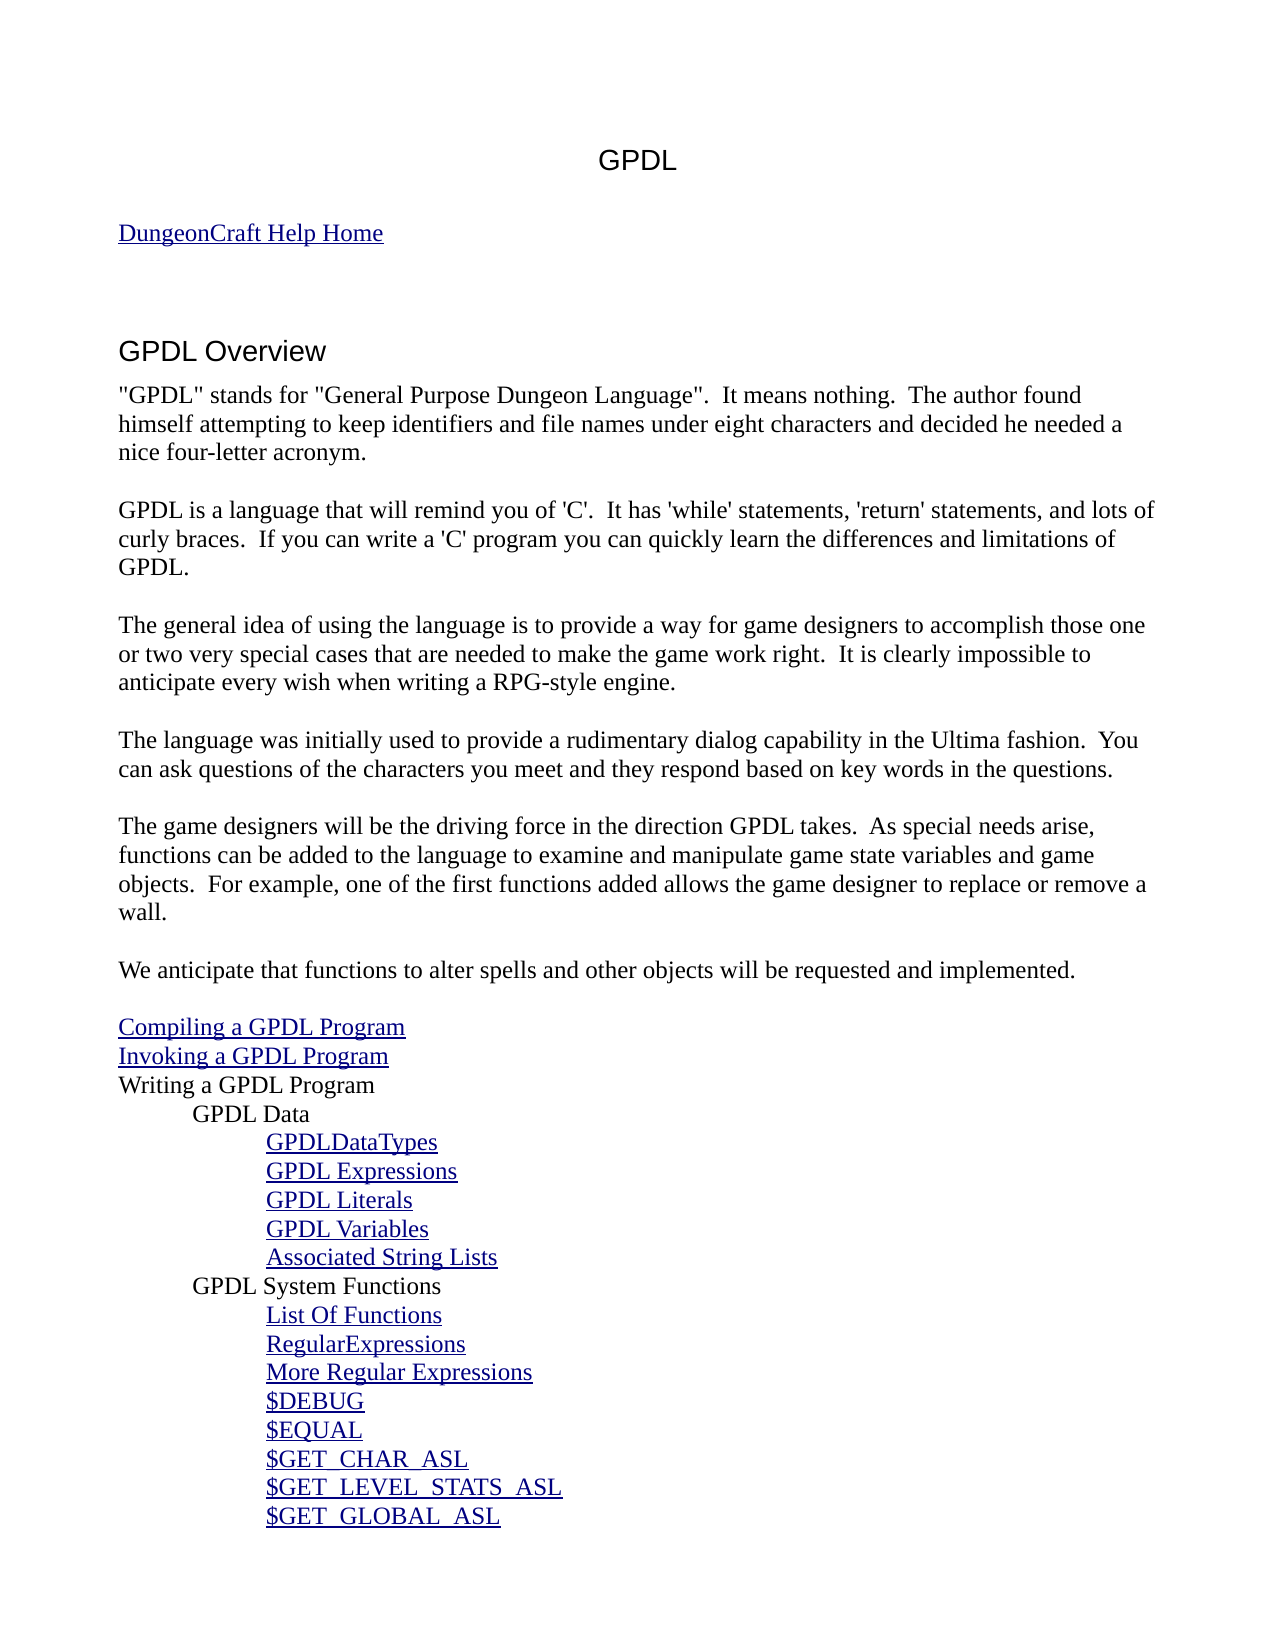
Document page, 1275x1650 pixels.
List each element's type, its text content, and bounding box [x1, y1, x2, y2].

subtitle GPDL [118, 143, 1157, 177]
text The general idea of using the language is to provide a way for game designers to accomplish those one or two very special cases that are needed to make the game work right. It is clearly impossible to anticipate every wish when writing a RPG-style engine. [118, 610, 1157, 696]
text We anticipate that functions to alter spells and other objects will be requested and implemented. [118, 955, 1157, 984]
text Invoking a GPDL Program [118, 1041, 1157, 1070]
text Compiling a GPDL Program [118, 1012, 1157, 1041]
subtitle GPDL Overview [118, 300, 1157, 367]
text The language was initially used to provide a rudimentary dialog capability in the Ultima fashion. You can ask questions of the characters you meet and they respond based on key words in the questions. [118, 725, 1157, 782]
text Writing a GPDL Program [118, 1070, 1157, 1099]
text GPDL System Functions [192, 1271, 1157, 1300]
text GPDL is a language that will remind you of 'C'. It has 'while' statements, 'return' statements, and lots of curly braces. If you can write a 'C' program you can quickly learn the differences and limitations of GPDL. [118, 495, 1157, 581]
text GPDL Data [192, 1099, 1157, 1127]
text List Of Functions RegularExpressions More Regular Expressions $DEBUG $EQUAL $GET_CHAR_ASL $GET_LEVEL_STATS_ASL $GET_GLOBAL_ASL [266, 1300, 1157, 1530]
text The game designers will be the driving force in the direction GPDL takes. As special needs arise, functions can be added to the language to examine and manipulate game state variables and game objects. For example, one of the first functions added allows the game designer to replace or remove a wall. [118, 811, 1157, 926]
text "GPDL" stands for "General Purpose Dungeon Language". It means nothing. The author found himself attempting to keep identifiers and file names under eight characters and decided he needed a nice four-letter acronym. [118, 380, 1157, 466]
text GPDLDataTypes GPDL Expressions GPDL Literals GPDL Variables Associated String Lists [266, 1127, 1157, 1271]
text DungeonCraft Help Home [118, 218, 1157, 247]
